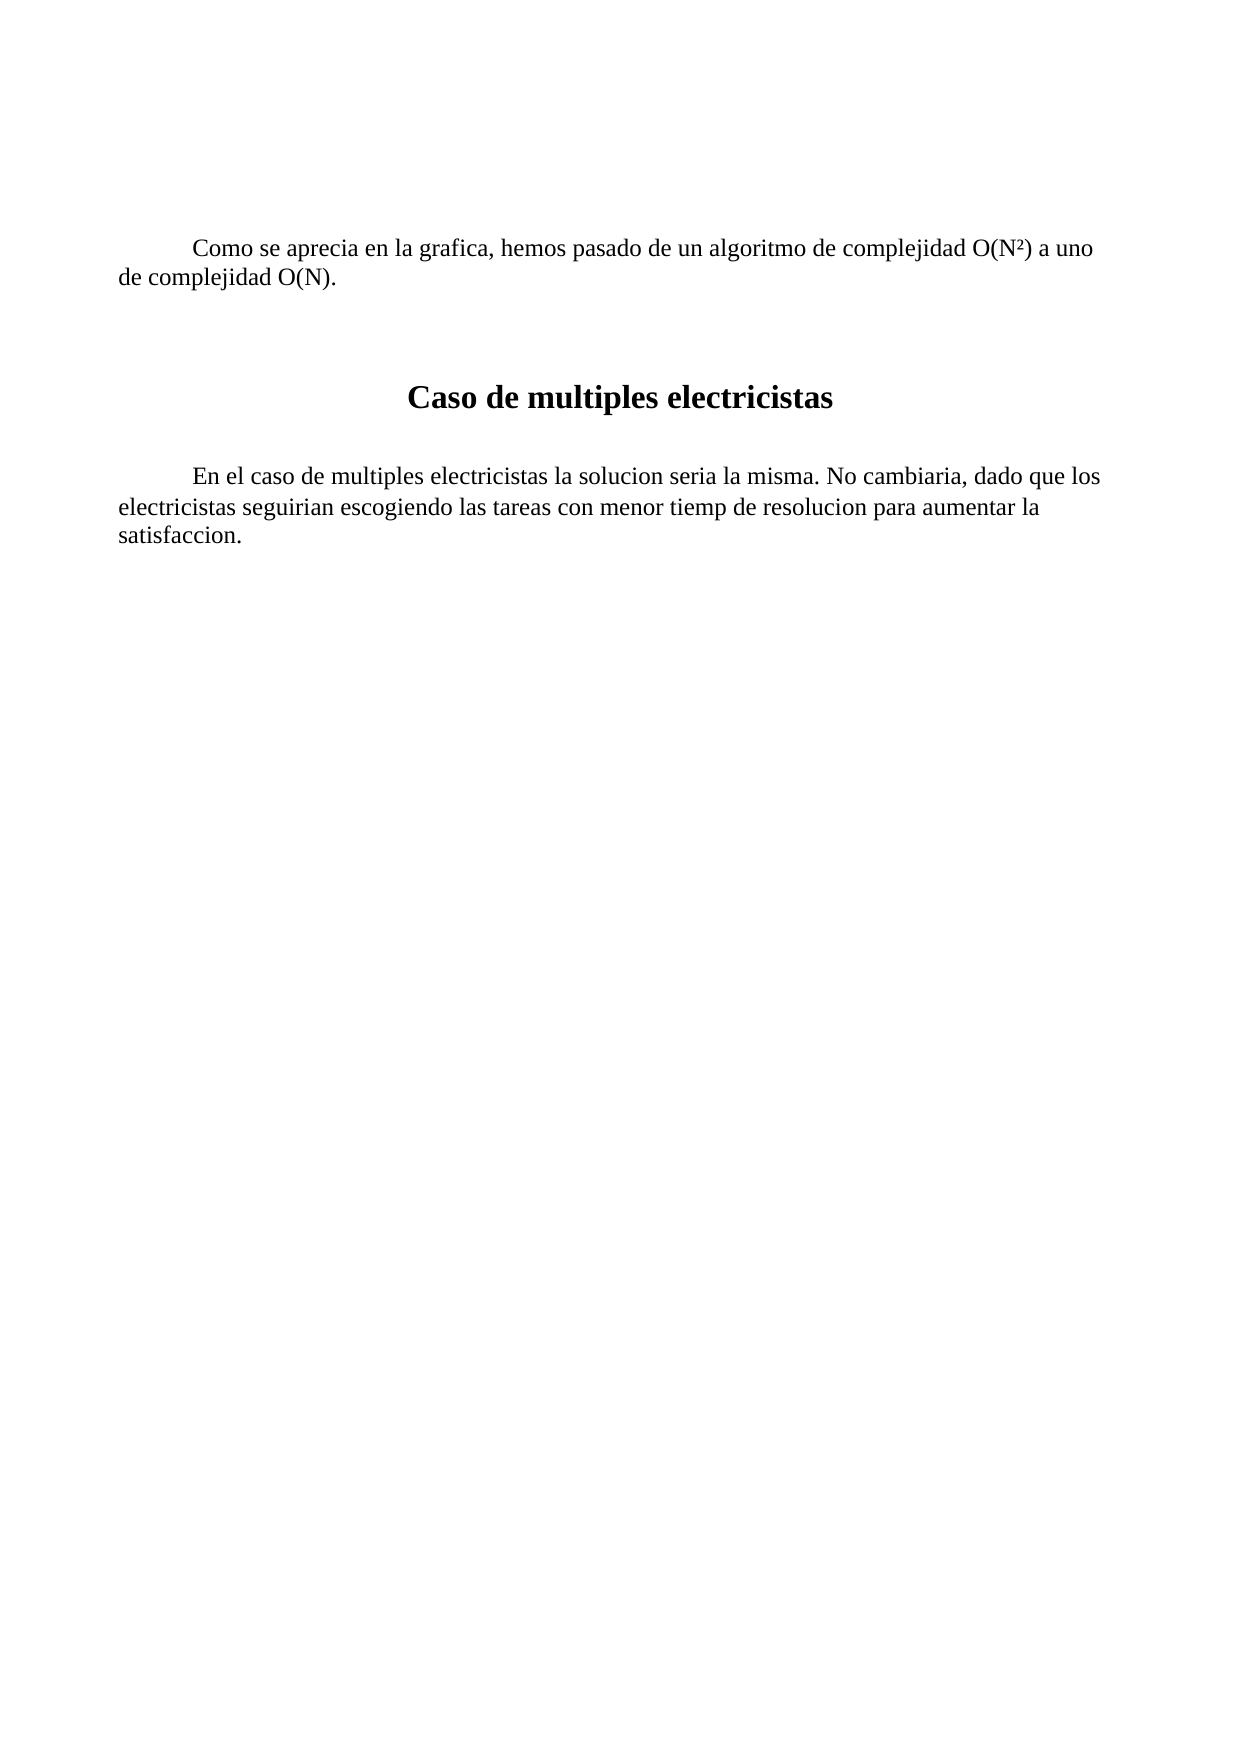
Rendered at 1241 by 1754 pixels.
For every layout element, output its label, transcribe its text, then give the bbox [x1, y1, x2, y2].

text En el caso de multiples electricistas la solucion seria la misma. No cambiaria, dado que los electricistas seguirian escogiendo las tareas con menor tiemp de resolucion para aumentar la satisfaccion. [118, 453, 1122, 549]
text Como se aprecia en la grafica, hemos pasado de un algoritmo de complejidad O(N²) a uno de complejidad O(N). [118, 233, 1122, 291]
text Caso de multiples electricistas [118, 377, 1122, 415]
